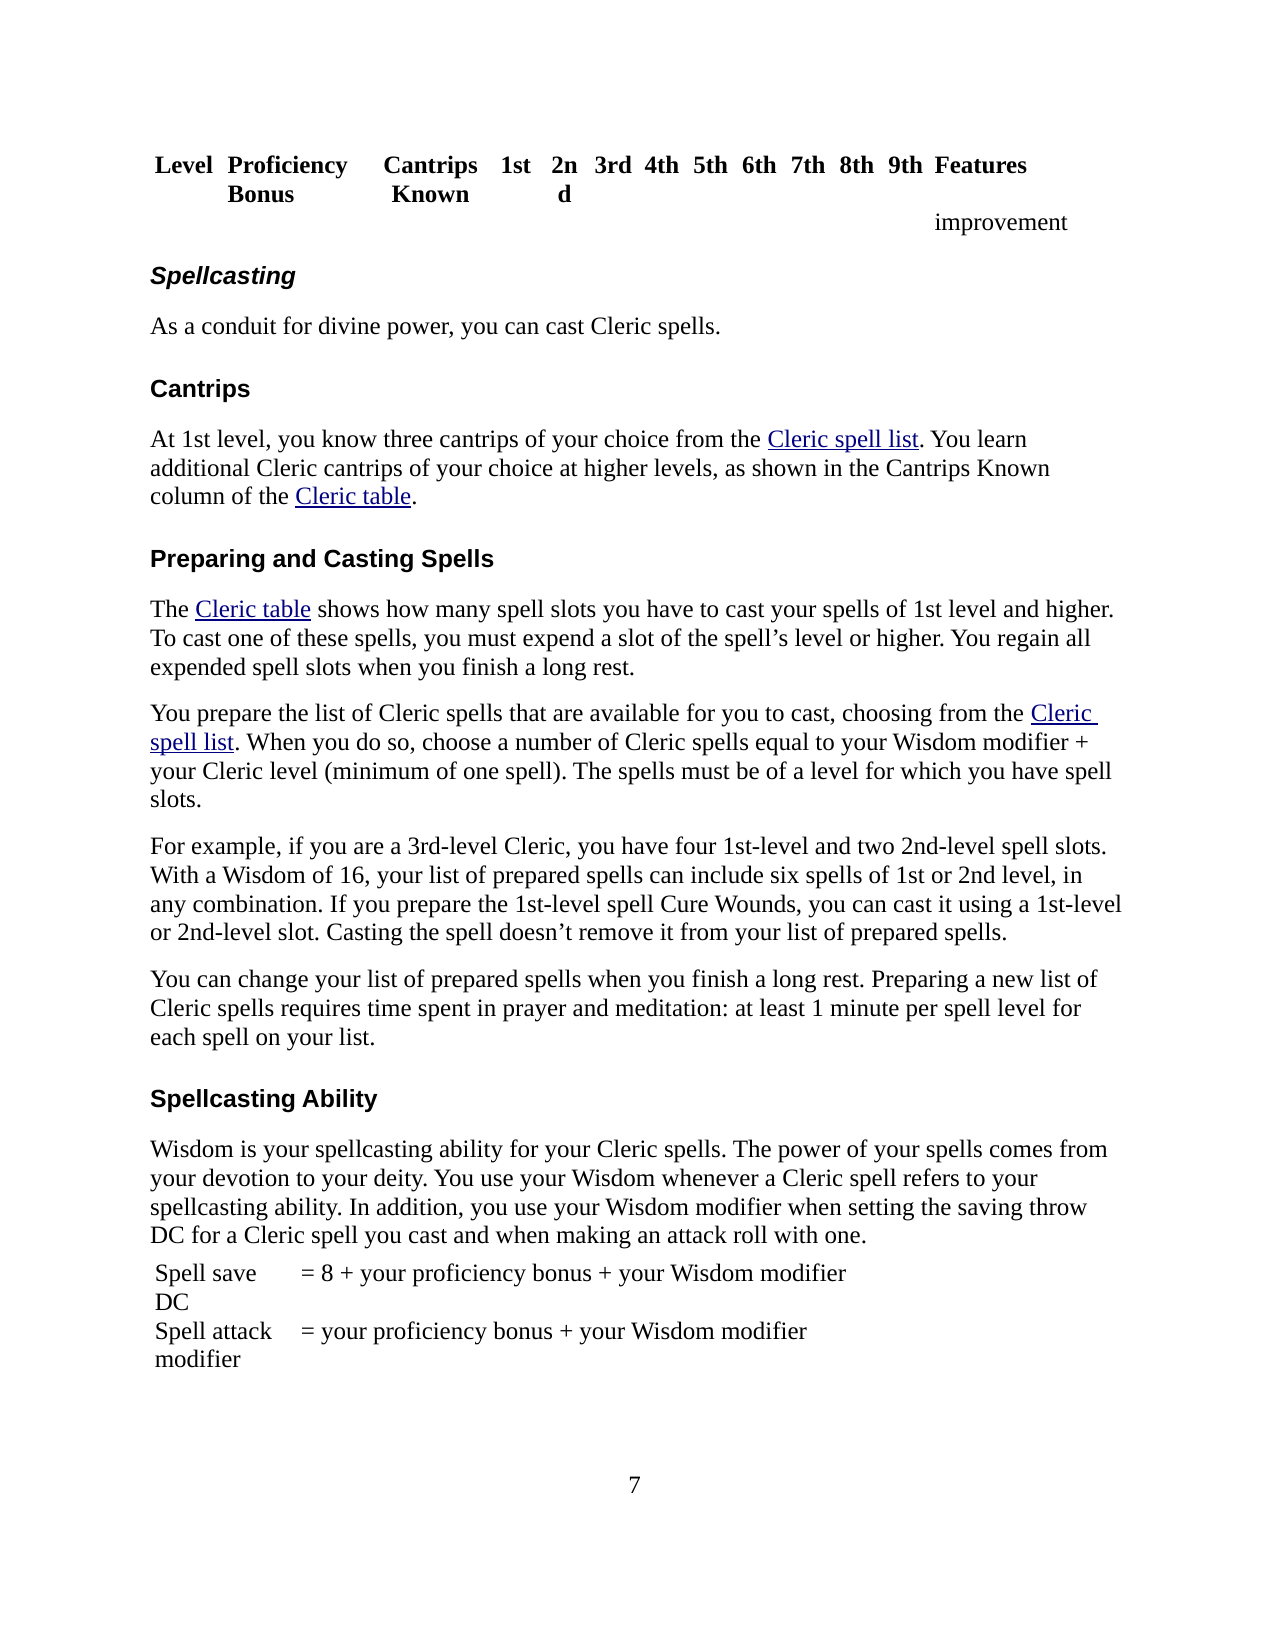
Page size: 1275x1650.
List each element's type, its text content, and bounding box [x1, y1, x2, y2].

table_cell [540, 208, 589, 236]
table_header 1st [491, 150, 540, 207]
table_header Level [150, 150, 223, 207]
table_header 5th [686, 150, 735, 207]
text Wisdom is your spellcasting ability for your Cleric spells. The power of your spells comes from your devotion to your deity. You use your Wisdom whenever a Cleric spell refers to your spellcasting ability. In addition, you use your Wisdom modifier when setting the saving throw DC for a Cleric spell you cast and when making an attack roll with one. [150, 1134, 1125, 1249]
table_header Proficiency Bonus [223, 150, 369, 207]
table_cell [369, 208, 491, 236]
table_header Features [930, 150, 1125, 207]
table_header 8th [833, 150, 881, 207]
table_cell [735, 208, 784, 236]
table_header 4th [638, 150, 686, 207]
table_cell [638, 208, 686, 236]
table_header Spell save DC [150, 1258, 296, 1316]
text You prepare the list of Cleric spells that are available for you to cast, choosing from the Cleric spell list. When you do so, choose a number of Cleric spells equal to your Wisdom modifier + your Cleric level (minimum of one spell). The spells must be of a level for which you have spell slots. [150, 698, 1125, 813]
table_cell improvement [930, 208, 1125, 236]
table_header 6th [735, 150, 784, 207]
table_cell Spell attack modifier [150, 1316, 296, 1373]
subtitle Spellcasting [150, 261, 1125, 290]
subtitle Preparing and Casting Spells [150, 544, 1125, 573]
subtitle Cantrips [150, 374, 1125, 402]
text For example, if you are a 3rd-level Cleric, you have four 1st-level and two 2nd-level spell slots. With a Wisdom of 16, your list of prepared spells can include six spells of 1st or 2nd level, in any combination. If you prepare the 1st-level spell Cure Wounds, you can cast it using a 1st-level or 2nd-level slot. Casting the spell doesn’t remove it from your list of prepared spells. [150, 831, 1125, 946]
text You can change your list of prepared spells when you finish a long rest. Preparing a new list of Cleric spells requires time spent in prayer and meditation: at least 1 minute per spell level for each spell on your list. [150, 964, 1125, 1050]
table_cell = your proficiency bonus + your Wisdom modifier [296, 1316, 1125, 1373]
text At 1st level, you know three cantrips of your choice from the Cleric spell list. You learn additional Cleric cantrips of your choice at higher levels, as shown in the Cantrips Known column of the Cleric table. [150, 424, 1125, 510]
table_cell [784, 208, 832, 236]
table_header 2nd [540, 150, 589, 207]
subtitle Spellcasting Ability [150, 1084, 1125, 1113]
table_header 9th [881, 150, 930, 207]
table_cell [833, 208, 881, 236]
table_header = 8 + your proficiency bonus + your Wisdom modifier [296, 1258, 1125, 1316]
text As a conduit for divine power, you can cast Cleric spells. [150, 311, 1125, 340]
table_header 7th [784, 150, 832, 207]
table_cell [491, 208, 540, 236]
table_cell [881, 208, 930, 236]
table_cell [223, 208, 369, 236]
text The Cleric table shows how many spell slots you have to cast your spells of 1st level and higher. To cast one of these spells, you must expend a slot of the spell’s level or higher. You regain all expended spell slots when you finish a long rest. [150, 594, 1125, 680]
table_header Cantrips Known [369, 150, 491, 207]
table_cell [589, 208, 637, 236]
table_header 3rd [589, 150, 637, 207]
table_cell [686, 208, 735, 236]
table_cell [150, 208, 223, 236]
